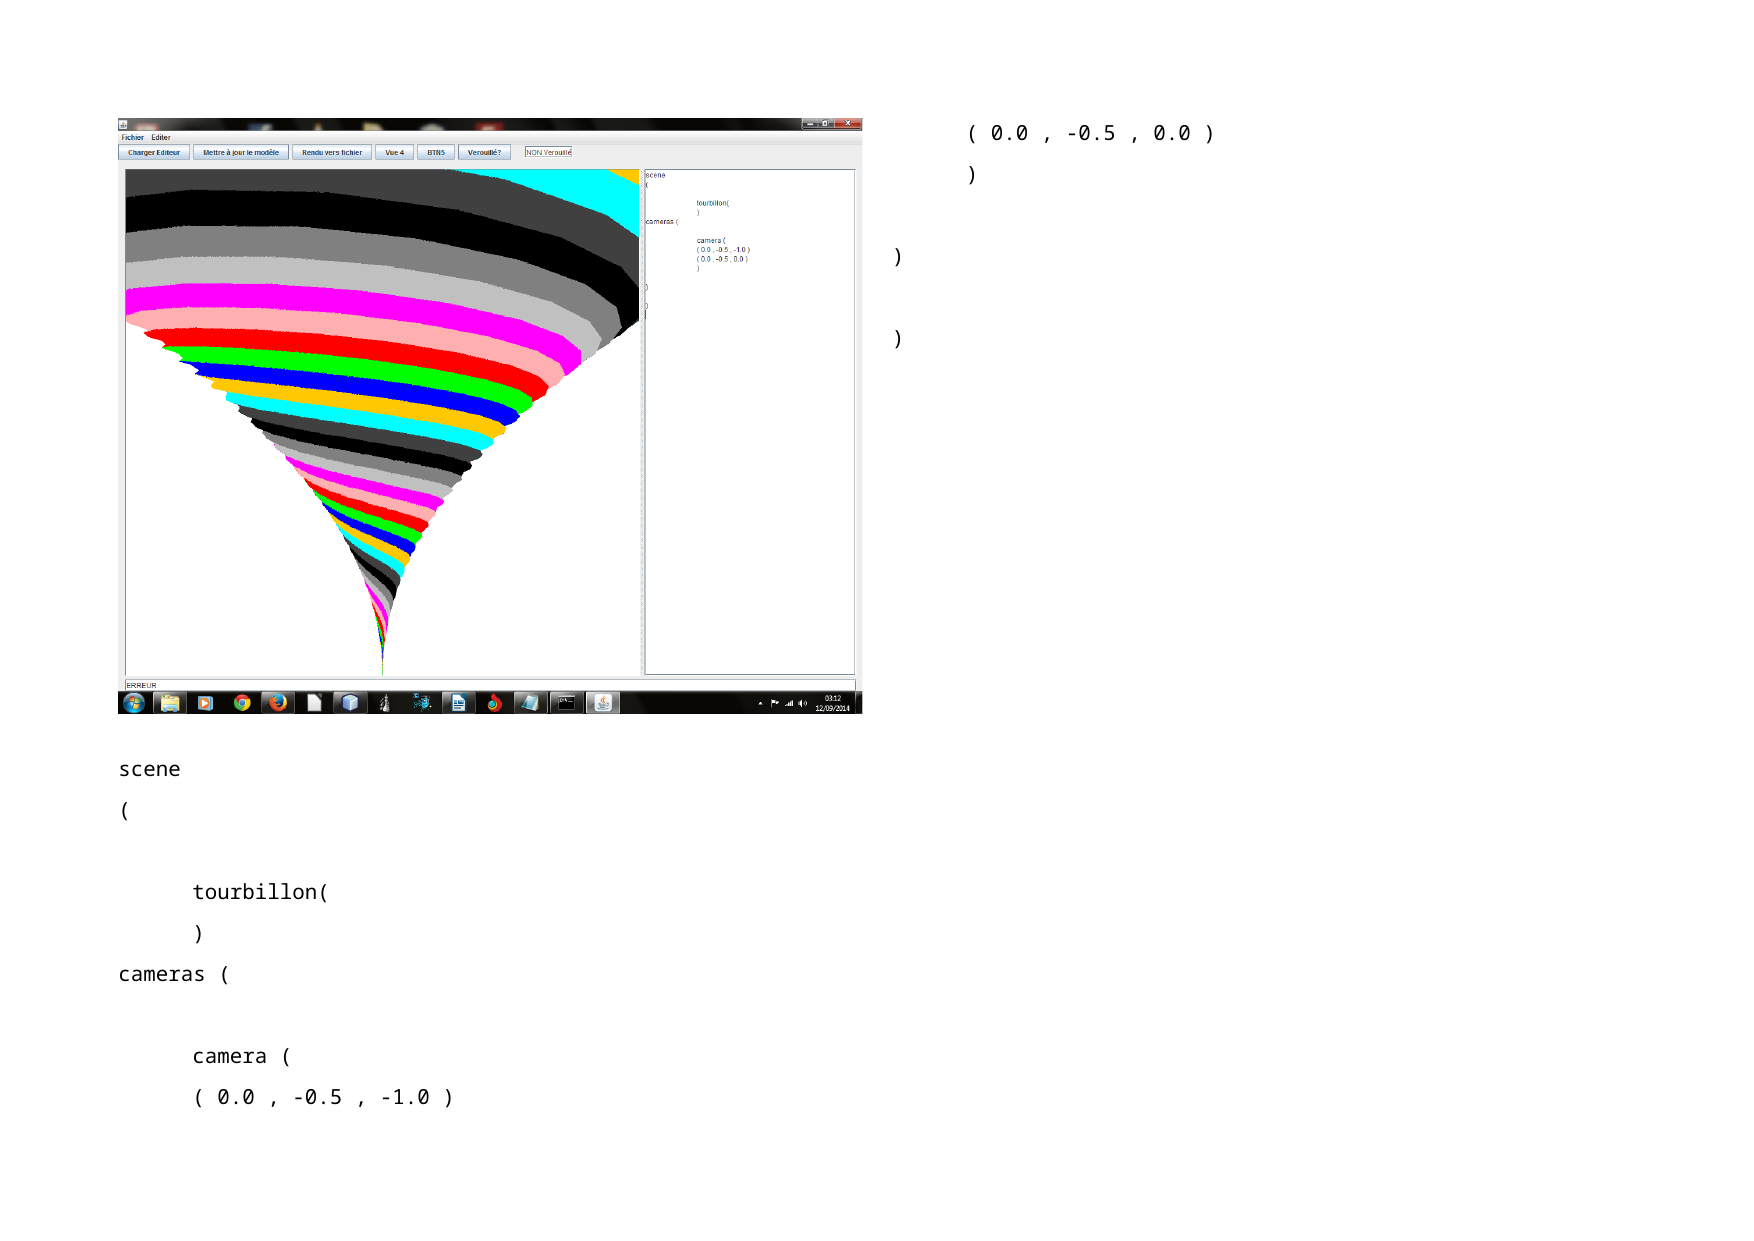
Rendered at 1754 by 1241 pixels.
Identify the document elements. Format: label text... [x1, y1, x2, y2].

picture [118, 118, 863, 714]
text ( 0.0 , -0.5 , -1.0 ) [118, 1082, 862, 1110]
text cameras ( [118, 959, 862, 987]
text ) [118, 918, 862, 947]
text camera ( [118, 1041, 862, 1069]
text ) [892, 323, 1636, 351]
text tourbillon( [118, 877, 862, 906]
text ) [892, 241, 1636, 269]
text ) [892, 159, 1636, 187]
text ( 0.0 , -0.5 , 0.0 ) [892, 118, 1636, 147]
text scene [118, 754, 862, 783]
text ( [118, 795, 862, 824]
